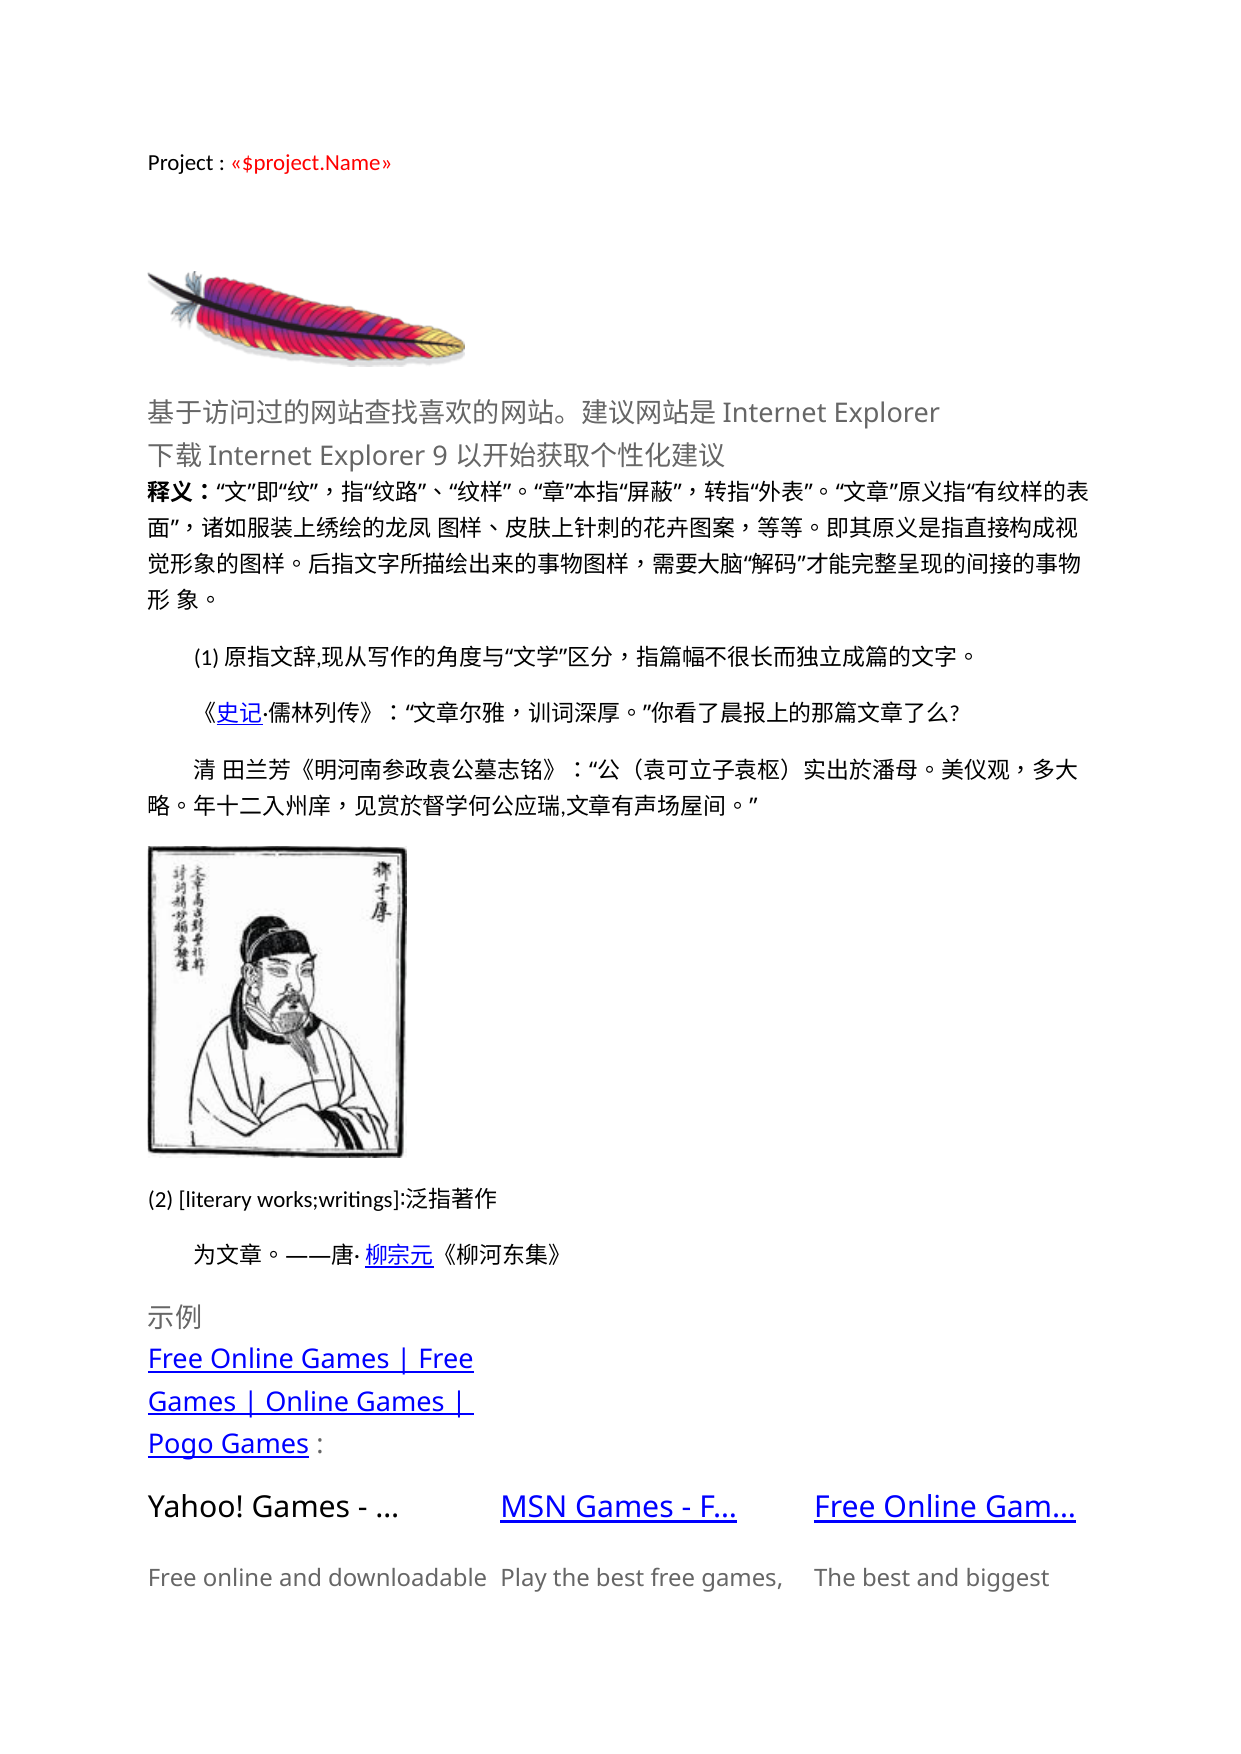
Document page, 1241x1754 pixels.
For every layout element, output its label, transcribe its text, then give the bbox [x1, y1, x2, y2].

table_header Free Online Games | Free Games | Online Games | Pogo Games : [146, 1338, 479, 1484]
text (2) [literary works;writings]∶泛指著作 [148, 1183, 1093, 1214]
table_cell Free Online Gam… The best and biggest [812, 1484, 1097, 1595]
subtitle 基于访问过的网站查找喜欢的网站。建议网站是 Internet Explorer [148, 391, 1093, 431]
text 《史记·儒林列传》：“文章尔雅，训词深厚。”你看了晨报上的那篇文章了么? [148, 697, 1093, 728]
table_cell Yahoo! Games - … Free online and downloadable [146, 1484, 499, 1595]
picture [147, 846, 407, 1158]
text 清 田兰芳《明河南参政袁公墓志铭》：“公（袁可立子袁枢）实出於潘母。美仪观，多大略。年十二入州庠，见赏於督学何公应瑞,文章有声场屋间。” [148, 754, 1093, 821]
picture [147, 271, 465, 367]
text (1) 原指文辞,现从写作的角度与“文学”区分，指篇幅不很长而独立成篇的文字。 [148, 640, 1093, 672]
table_header [479, 1338, 1097, 1484]
subtitle 下载 Internet Explorer 9 以开始获取个性化建议 [148, 433, 1093, 473]
text 为文章。——唐· 柳宗元《柳河东集》 [148, 1239, 1093, 1271]
text Project : «$project.Name» [148, 148, 1093, 176]
table_cell MSN Games - F… Play the best free games, [499, 1484, 812, 1595]
subtitle 示例 [148, 1296, 1093, 1335]
text 释义：“文”即“纹”，指“纹路”、“纹样”。“章”本指“屏蔽”，转指“外表”。“文章”原义指“有纹样的表面”，诸如服装上绣绘的龙凤 图样、皮肤上针刺的花卉图案，等等。即其原义是指直接构成视觉形象的图样。后指文字所描绘出来的事物图样，需要大脑“解码”才能完整呈现的间接的事物形 象。 [148, 476, 1093, 615]
